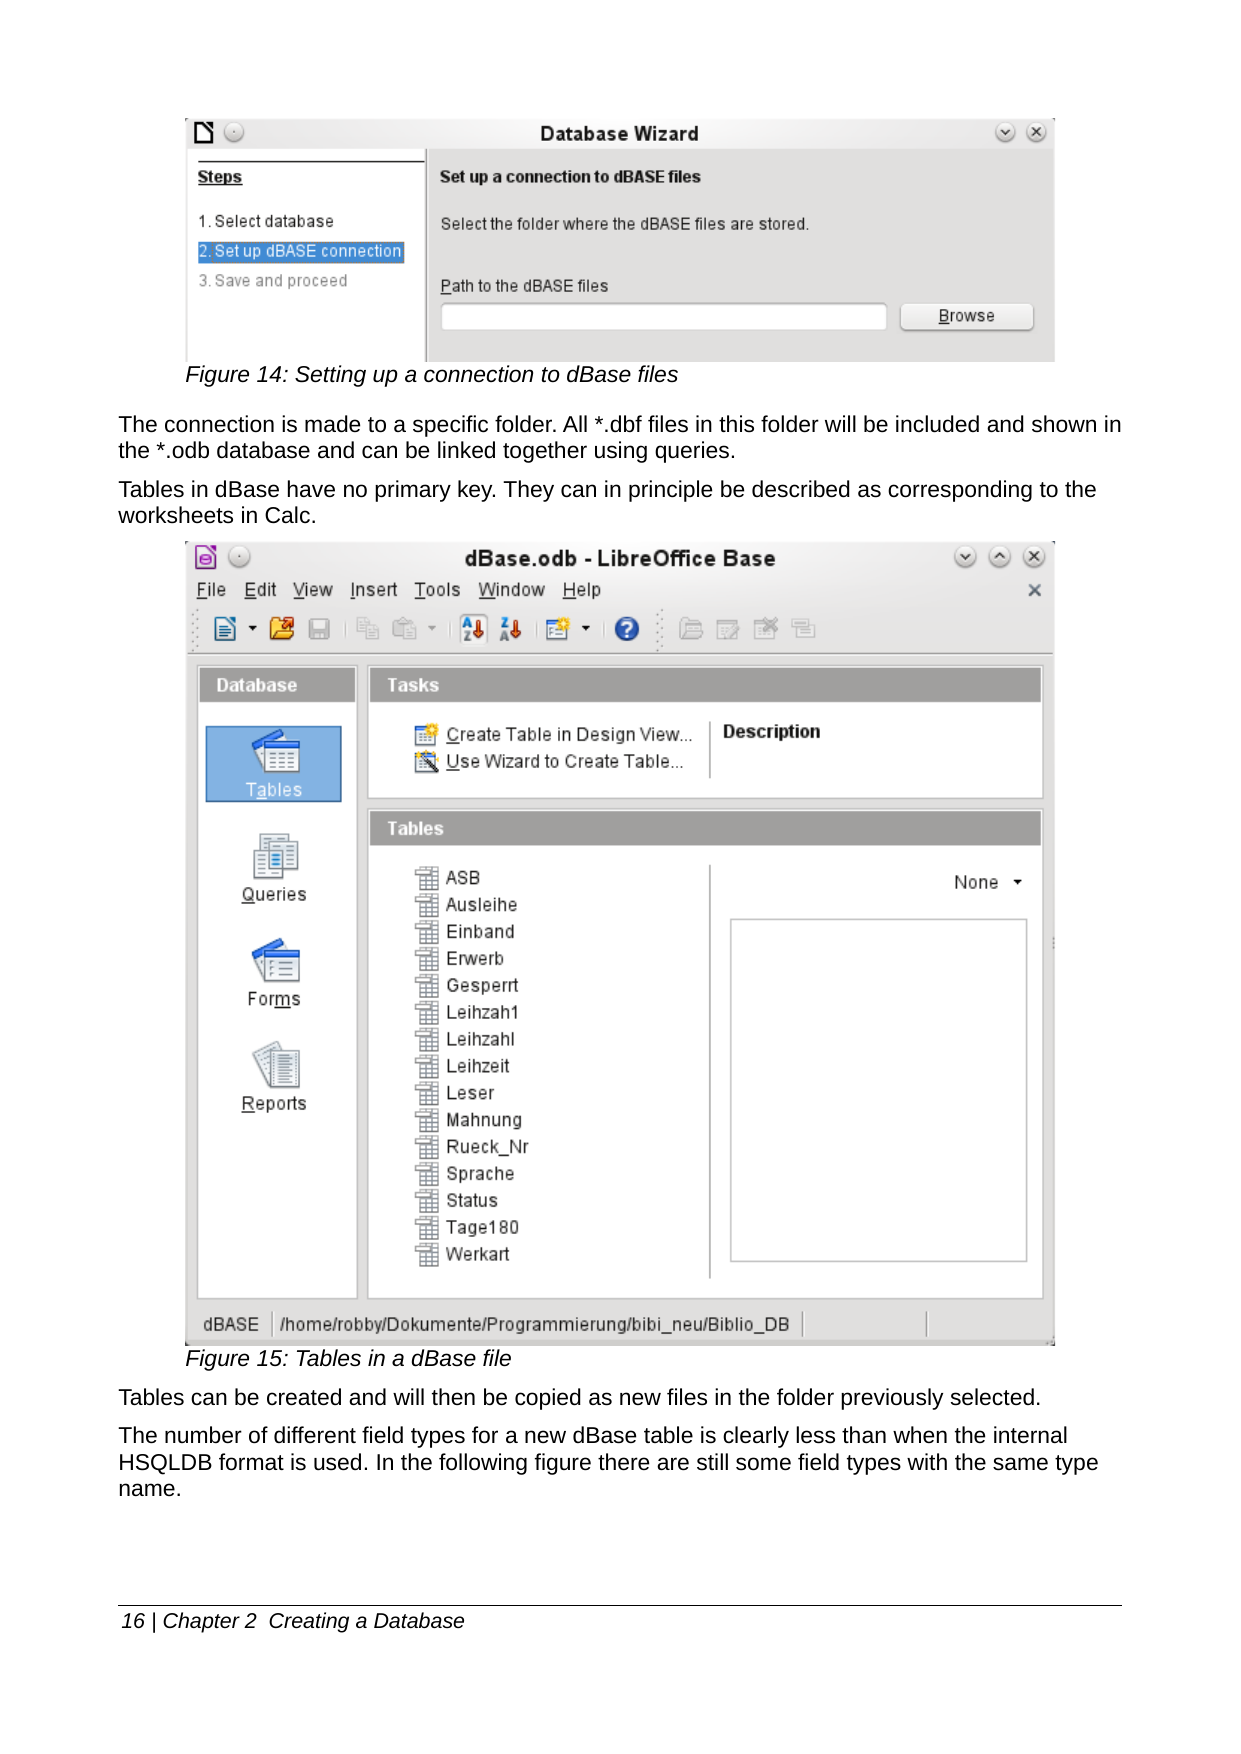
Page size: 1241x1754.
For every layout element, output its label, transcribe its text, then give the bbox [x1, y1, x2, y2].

picture [185, 541, 1055, 1346]
text Tables can be created and will then be copied as new files in the folder previously selected. [118, 1383, 1122, 1410]
text Tables in dBase have no primary key. They can in principle be described as corresponding to the worksheets in Calc. [118, 476, 1122, 529]
text The number of different field types for a new dBase table is clearly less than when the internal HSQLDB format is used. In the following figure there are still some field types with the same type name. [118, 1422, 1122, 1501]
text Figure 15: Tables in a dBase file [185, 1346, 1055, 1372]
text The connection is made to a specific folder. All *.dbf files in this folder will be included and shown in the *.odb database and can be linked together using queries. [118, 411, 1122, 463]
text Figure 14: Setting up a connection to dBase files [185, 362, 1055, 387]
picture [185, 118, 1055, 362]
